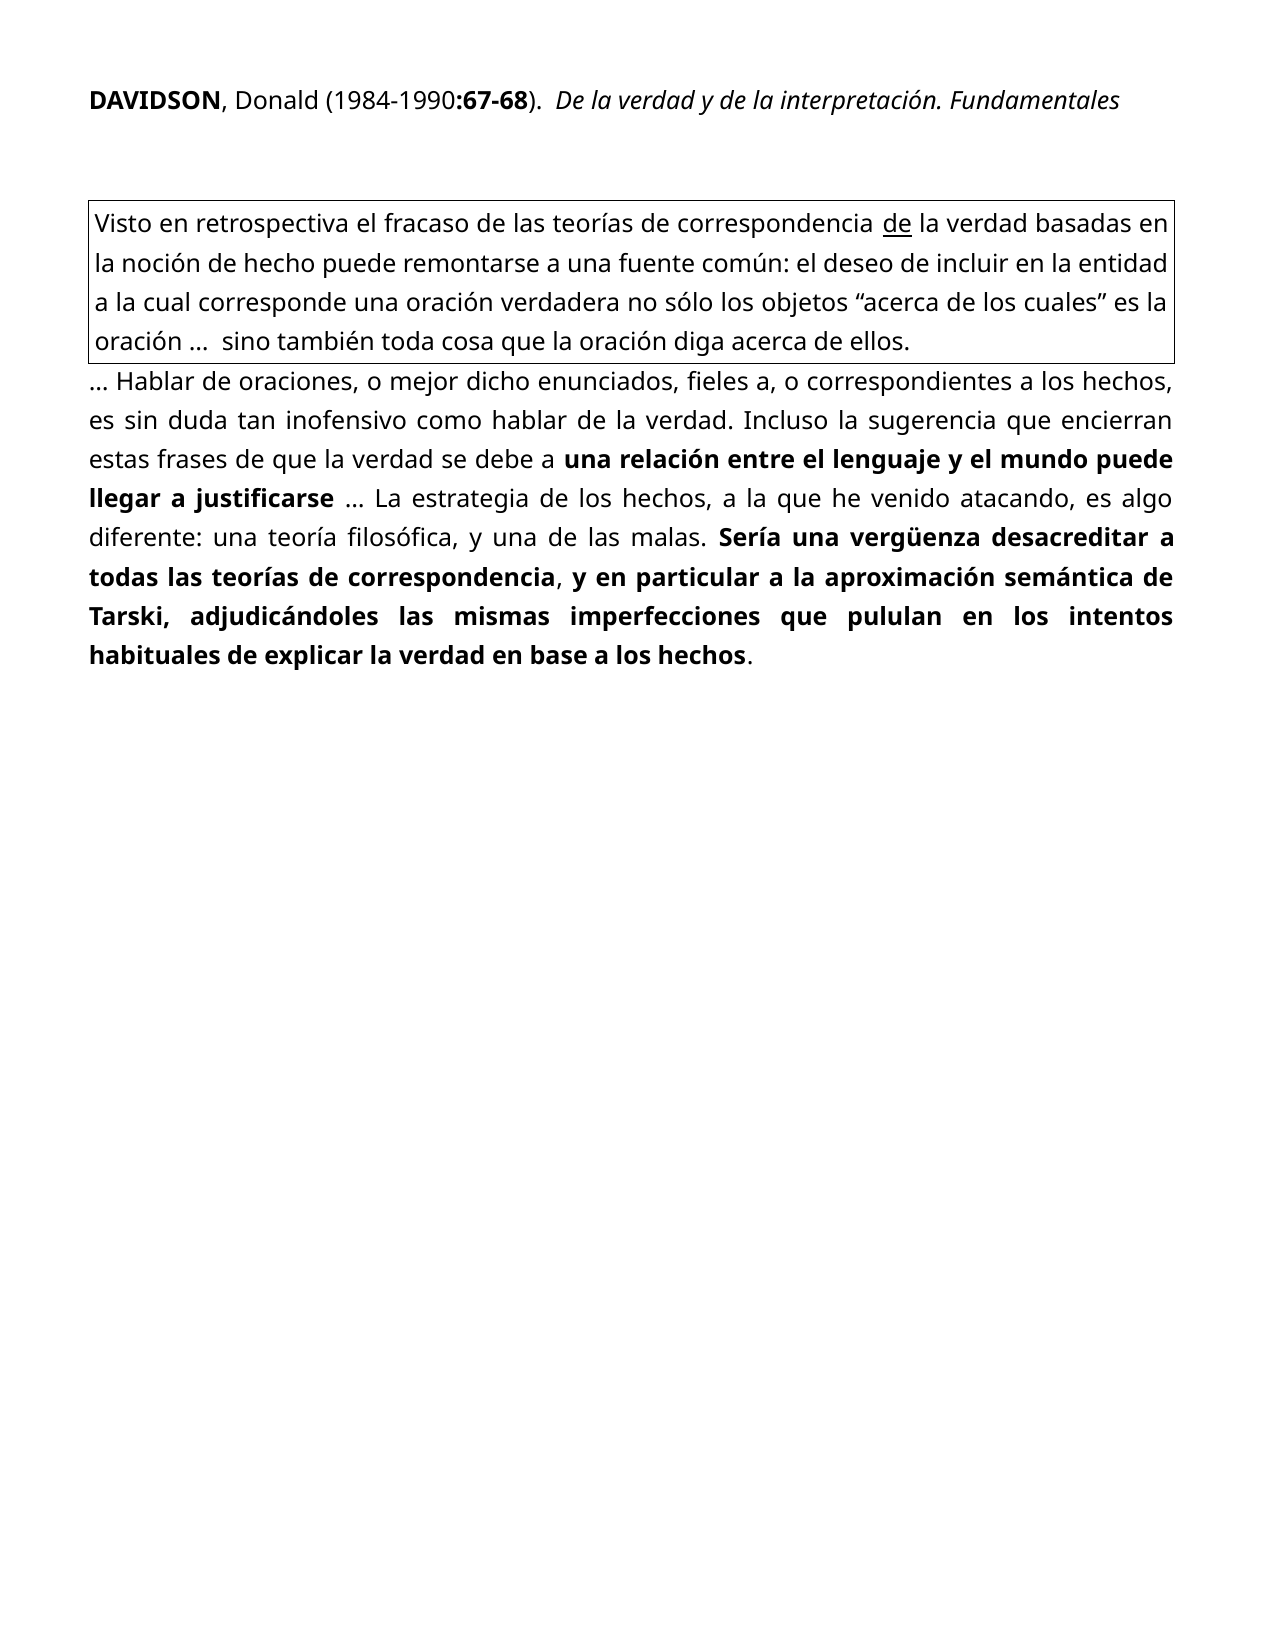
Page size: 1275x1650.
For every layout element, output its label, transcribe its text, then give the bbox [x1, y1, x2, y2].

text DAVIDSON, Donald (1984-1990:67-68). De la verdad y de la interpretación. Fundamentales [88, 83, 1174, 117]
table_header Visto en retrospectiva el fracaso de las teorías de correspondencia de la verdad basadas en la noción de hecho puede remontarse a una fuente común: el deseo de incluir en la entidad a la cual corresponde una oración verdadera no sólo los objetos “acerca de los cuales” es la oración … sino también toda cosa que la oración diga acerca de ellos. [89, 201, 1174, 363]
text … Hablar de oraciones, o mejor dicho enunciados, fieles a, o correspondientes a los hechos, es sin duda tan inofensivo como hablar de la verdad. Incluso la sugerencia que encierran estas frases de que la verdad se debe a una relación entre el lenguaje y el mundo puede llegar a justificarse … La estrategia de los hechos, a la que he venido atacando, es algo diferente: una teoría filosófica, y una de las malas. Sería una vergüenza desacreditar a todas las teorías de correspondencia, y en particular a la aproximación semántica de Tarski, adjudicándoles las mismas imperfecciones que pululan en los intentos habituales de explicar la verdad en base a los hechos. [88, 364, 1174, 672]
